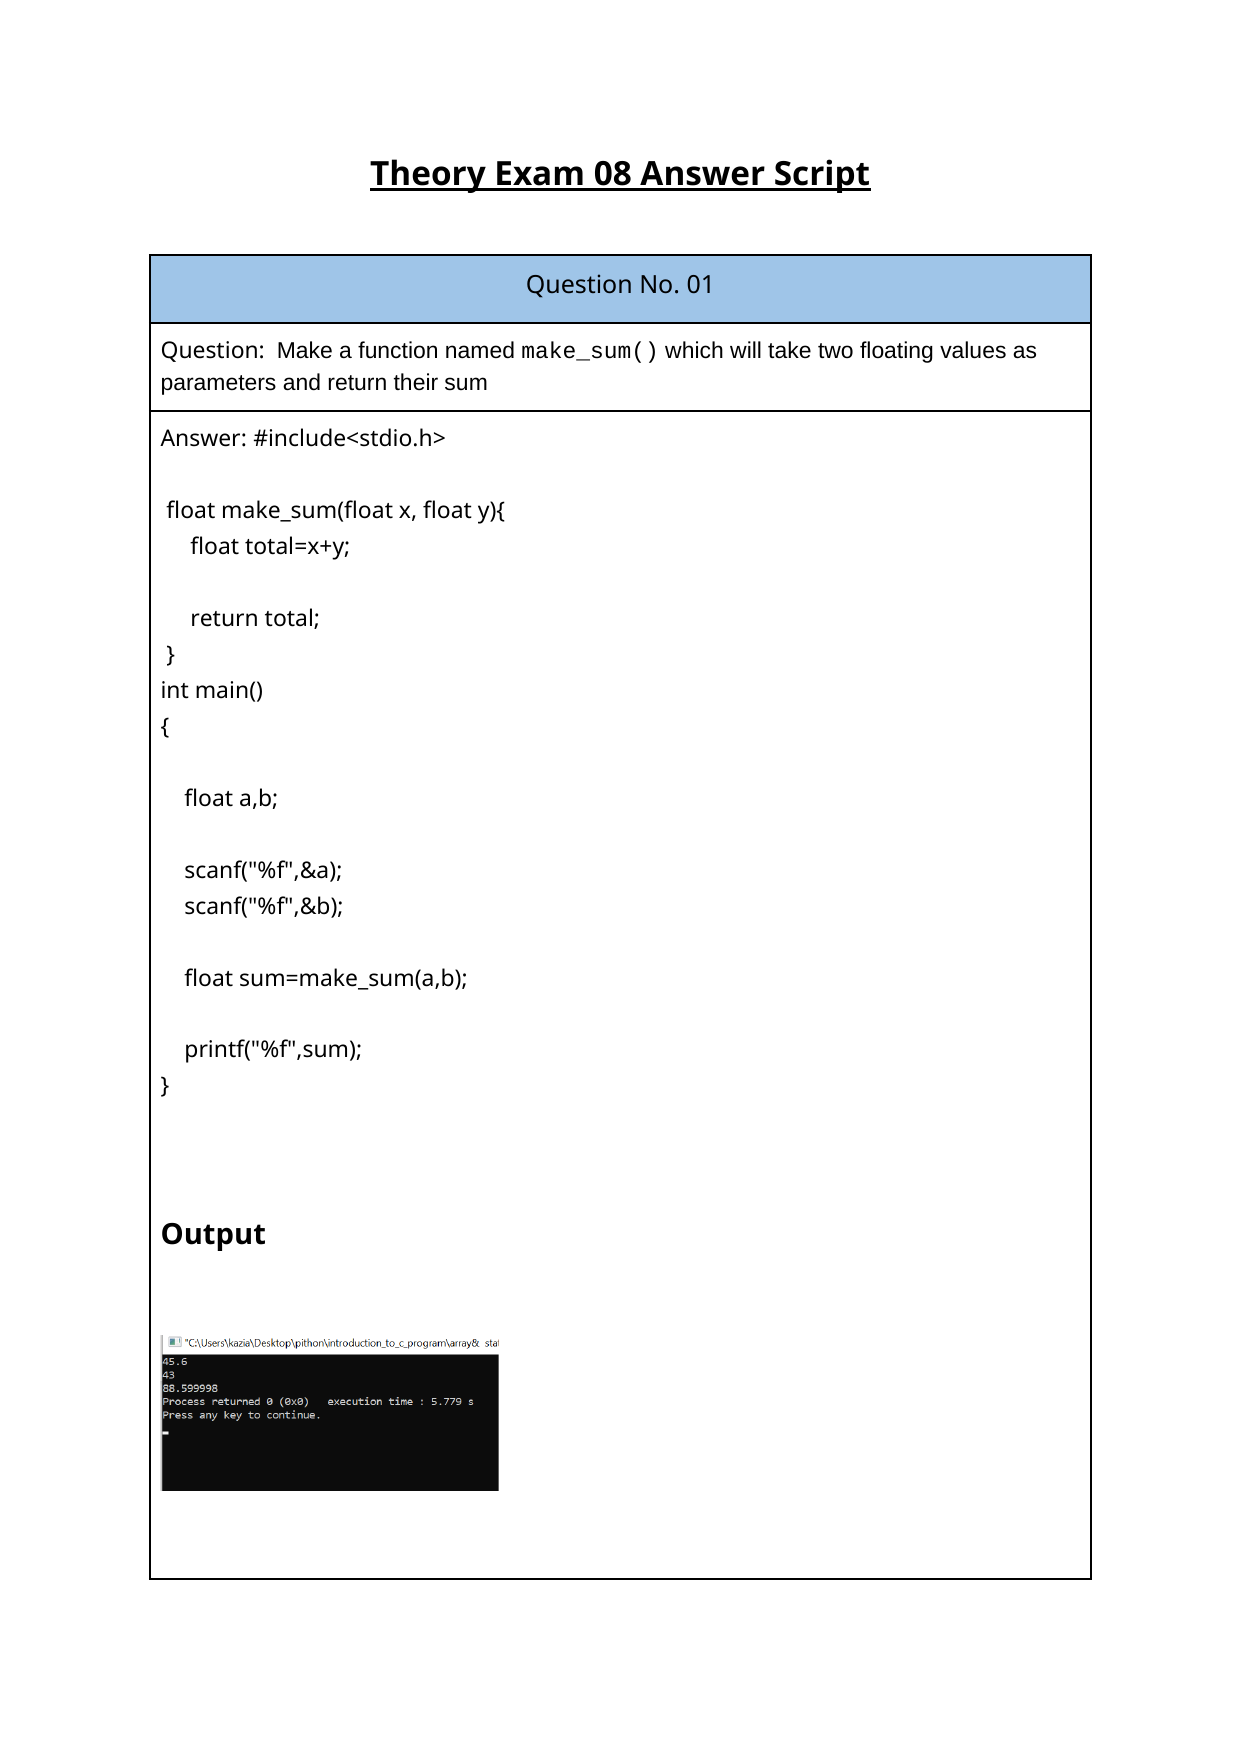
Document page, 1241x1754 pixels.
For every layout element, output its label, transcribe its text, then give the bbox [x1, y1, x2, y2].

table_cell Answer: #include<stdio.h> float make_sum(float x, float y){ float total=x+y; return total; } int main() { float a,b; scanf("%f",&a); scanf("%f",&b); float sum=make_sum(a,b); printf("%f",sum); } Output [151, 412, 1090, 1578]
text Theory Exam 08 Answer Script [150, 150, 1090, 195]
table_cell Question: Make a function named make_sum() which will take two floating values as parameters and return their sum [151, 324, 1090, 410]
table_header Question No. 01 [151, 256, 1090, 322]
